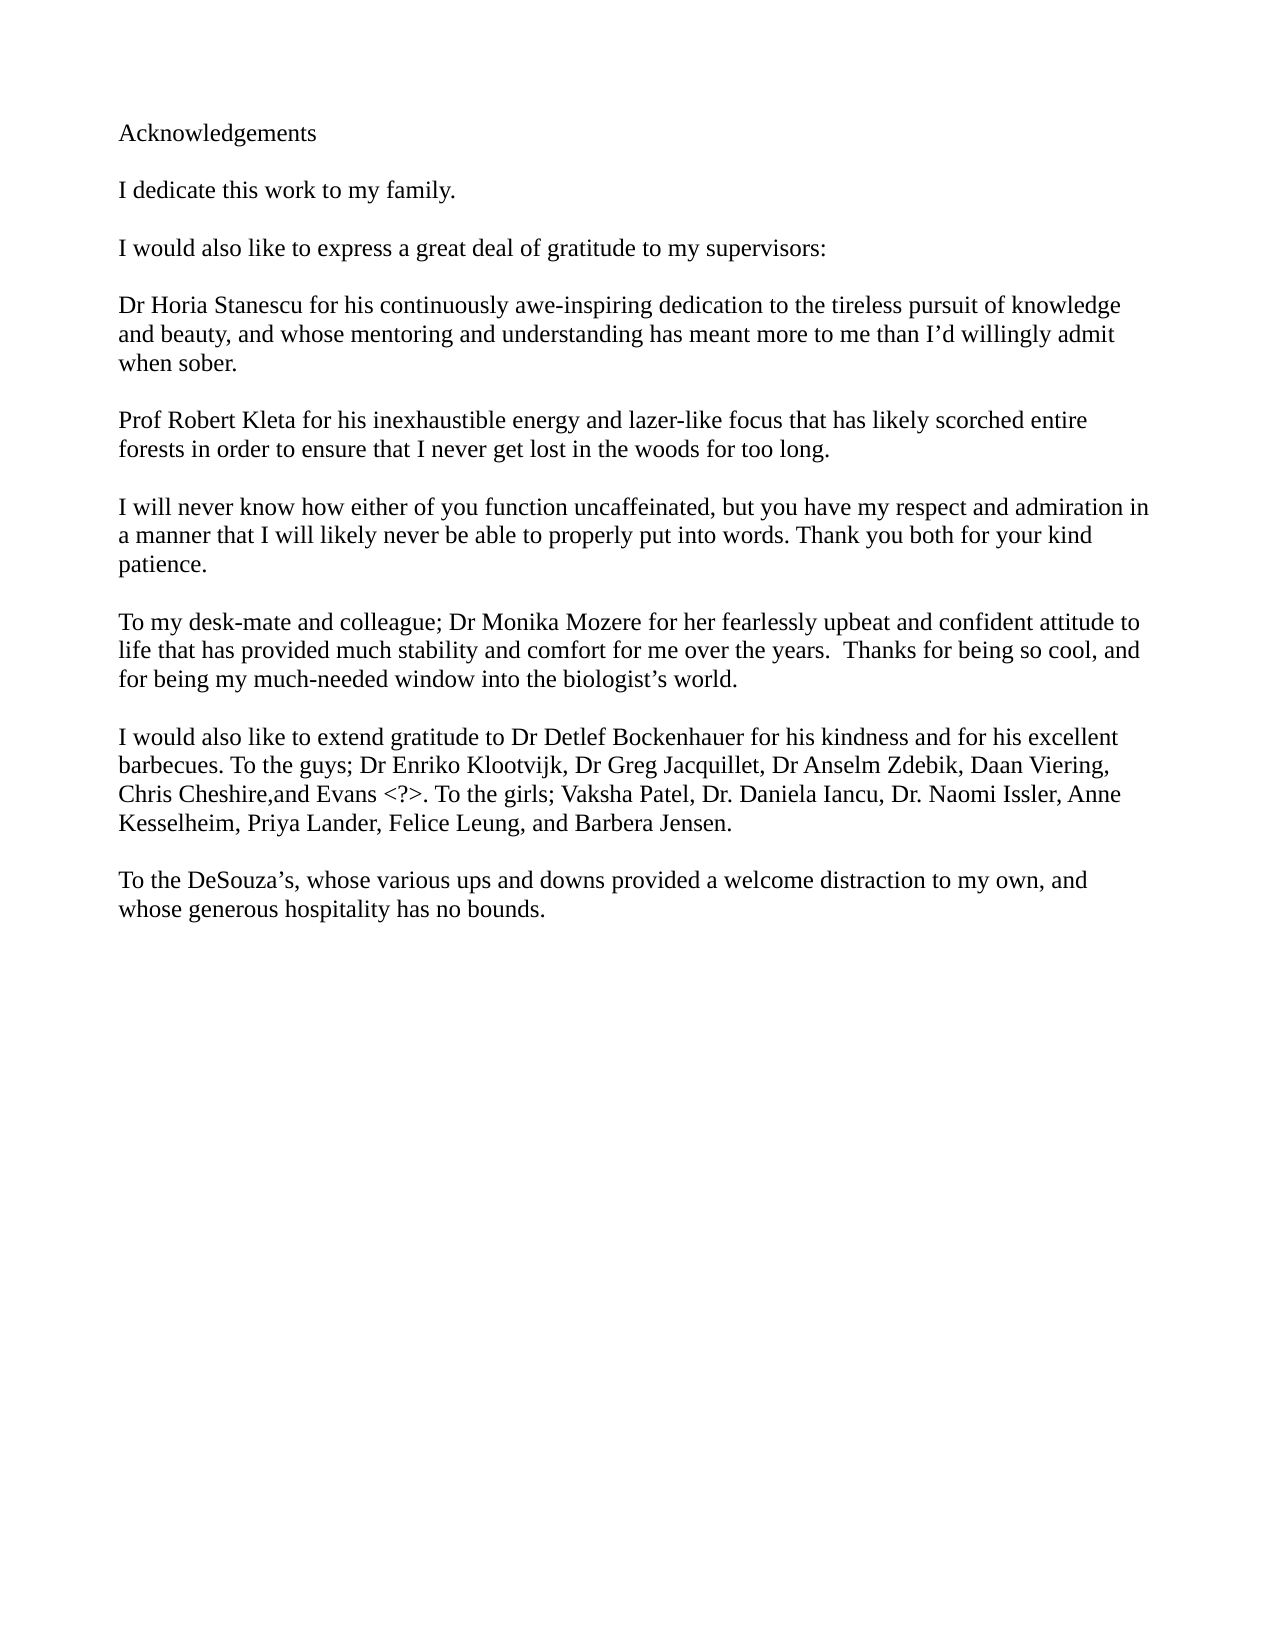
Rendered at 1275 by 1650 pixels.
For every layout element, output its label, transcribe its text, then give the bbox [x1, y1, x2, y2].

text To my desk-mate and colleague; Dr Monika Mozere for her fearlessly upbeat and confident attitude to life that has provided much stability and comfort for me over the years. Thanks for being so cool, and for being my much-needed window into the biologist’s world. [118, 607, 1157, 693]
text Dr Horia Stanescu for his continuously awe-inspiring dedication to the tireless pursuit of knowledge and beauty, and whose mentoring and understanding has meant more to me than I’d willingly admit when sober. [118, 291, 1157, 377]
text I dedicate this work to my family. [118, 176, 1157, 204]
text To the DeSouza’s, whose various ups and downs provided a welcome distraction to my own, and whose generous hospitality has no bounds. [118, 866, 1157, 923]
text Acknowledgements [118, 118, 1157, 147]
text I would also like to extend gratitude to Dr Detlef Bockenhauer for his kindness and for his excellent barbecues. To the guys; Dr Enriko Klootvijk, Dr Greg Jacquillet, Dr Anselm Zdebik, Daan Viering, Chris Cheshire,and Evans <?>. To the girls; Vaksha Patel, Dr. Daniela Iancu, Dr. Naomi Issler, Anne Kesselheim, Priya Lander, Felice Leung, and Barbera Jensen. [118, 722, 1157, 837]
text Prof Robert Kleta for his inexhaustible energy and lazer-like focus that has likely scorched entire forests in order to ensure that I never get lost in the woods for too long. [118, 406, 1157, 463]
text I would also like to express a great deal of gratitude to my supervisors: [118, 233, 1157, 262]
text I will never know how either of you function uncaffeinated, but you have my respect and admiration in a manner that I will likely never be able to properly put into words. Thank you both for your kind patience. [118, 492, 1157, 578]
